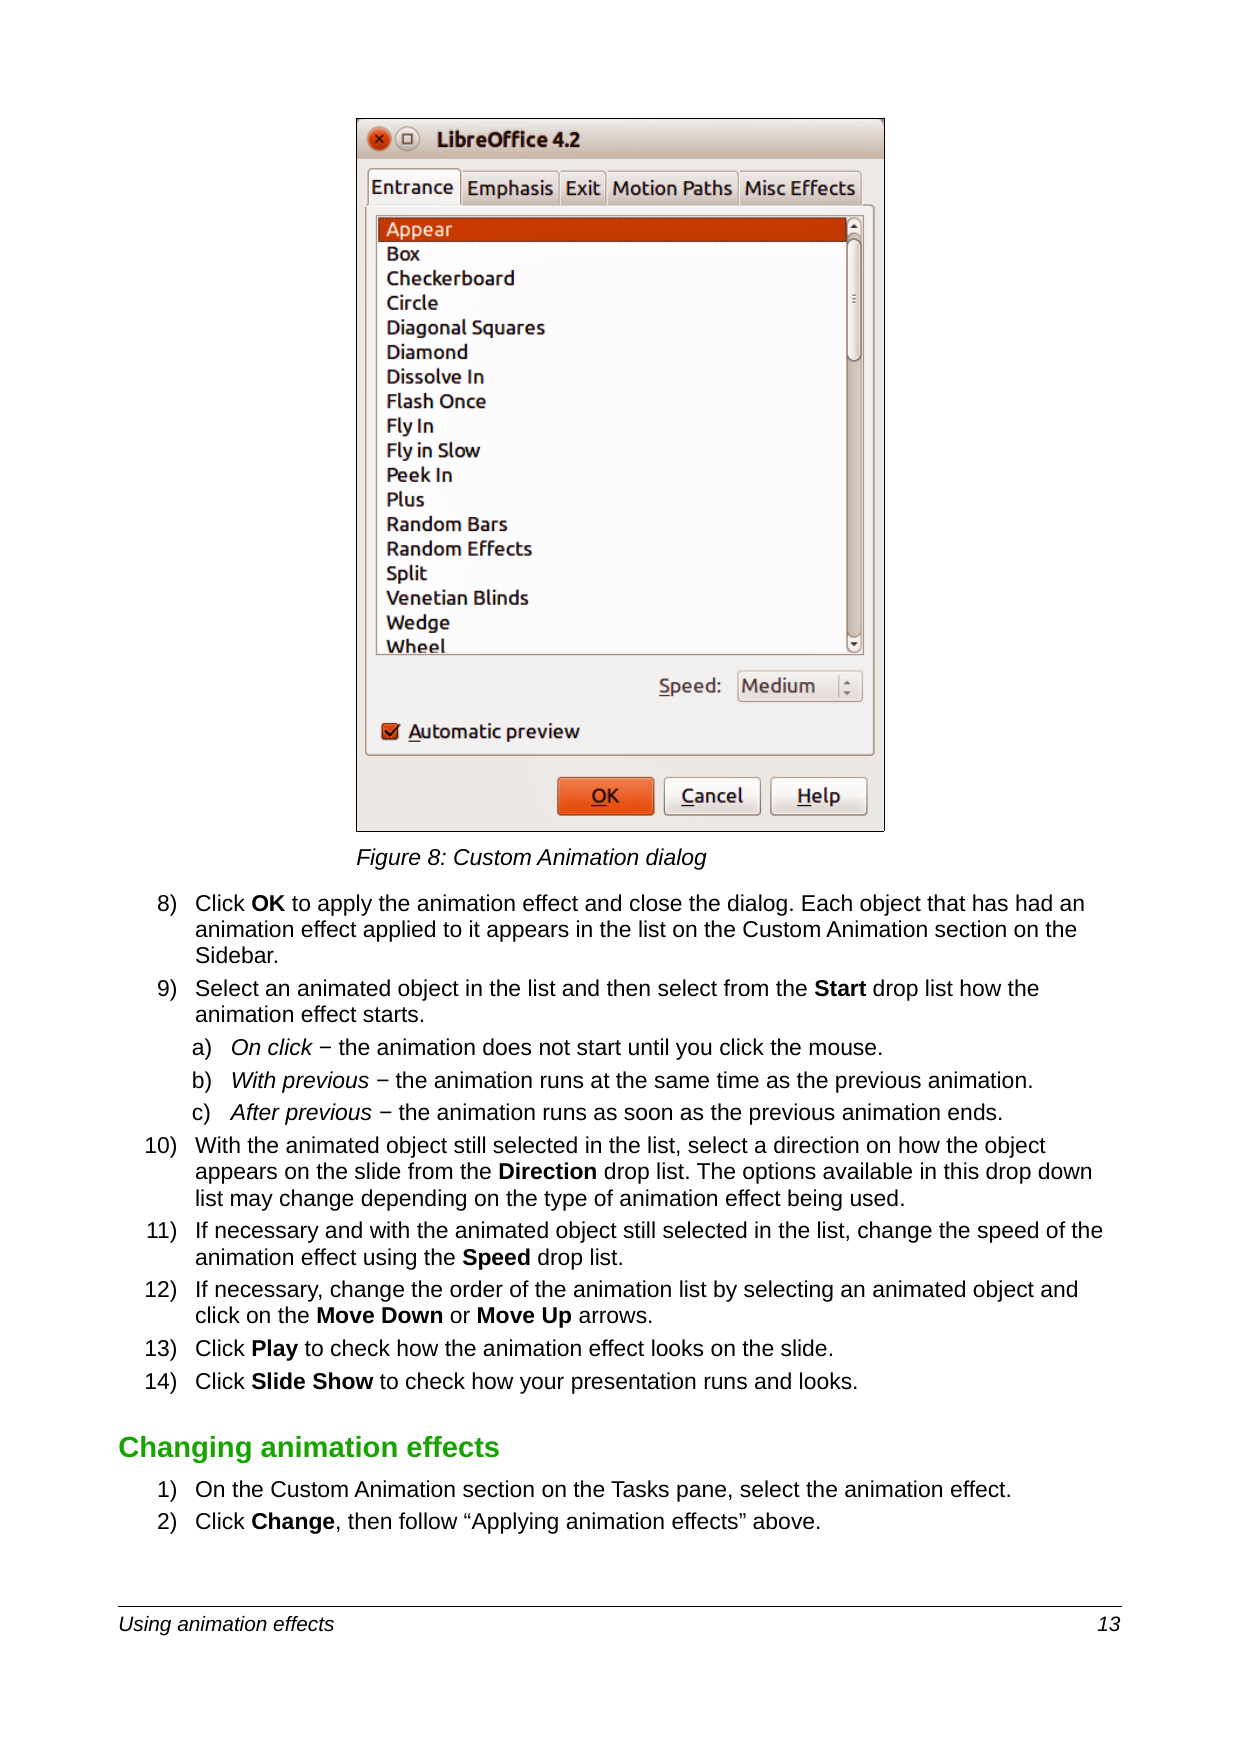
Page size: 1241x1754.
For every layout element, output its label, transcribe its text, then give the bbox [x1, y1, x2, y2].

list With previous − the animation runs at the same time as the previous animation. [192, 1067, 1122, 1093]
list Click Change, then follow “Applying animation effects” above. [177, 1508, 1122, 1534]
list With the animated object still selected in the list, select a direction on how the object appears on the slide from the Direction drop list. The options available in this drop down list may change depending on the type of animation effect being used. [177, 1132, 1122, 1211]
list If necessary and with the animated object still selected in the list, change the speed of the animation effect using the Speed drop list. [177, 1217, 1122, 1270]
list Click Play to check how the animation effect looks on the slide. [177, 1335, 1122, 1361]
list Select an animated object in the list and then select from the Start drop list how the animation effect starts. [177, 975, 1122, 1028]
picture [357, 119, 884, 831]
list On click − the animation does not start until you click the mouse. [192, 1034, 1122, 1060]
list Click OK to apply the animation effect and close the dialog. Each object that has had an animation effect applied to it appears in the list on the Custom Animation section on the Sidebar. [177, 890, 1122, 969]
text Figure 8: Custom Animation dialog [356, 844, 884, 870]
list After previous − the animation runs as soon as the previous animation ends. [192, 1099, 1122, 1126]
subtitle Changing animation effects [118, 1429, 1122, 1463]
list If necessary, change the order of the animation list by selecting an animated object and click on the Move Down or Move Up arrows. [177, 1276, 1122, 1329]
list Click Slide Show to check how your presentation runs and looks. [177, 1368, 1122, 1394]
list On the Custom Animation section on the Tasks pane, select the animation effect. [177, 1476, 1122, 1502]
